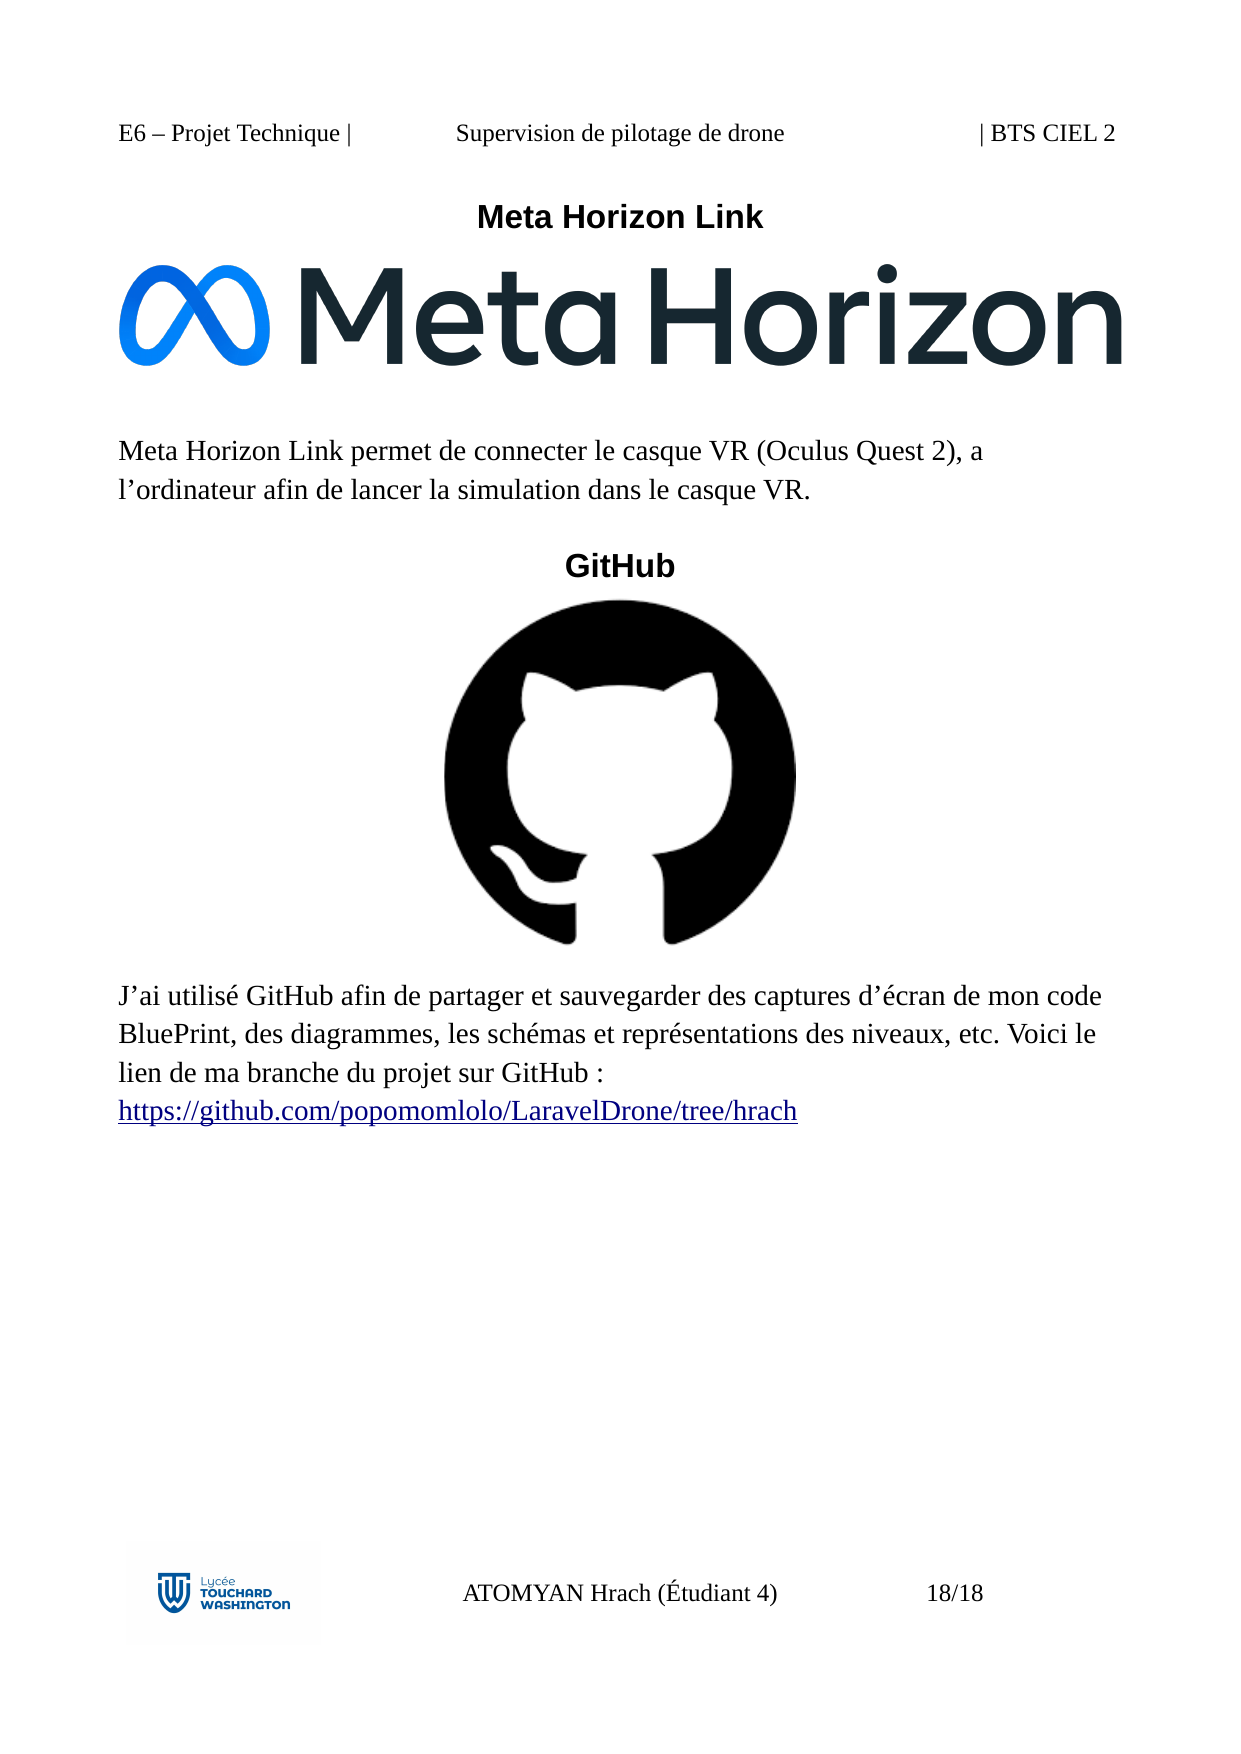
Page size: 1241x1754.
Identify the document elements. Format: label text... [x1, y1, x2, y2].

picture [118, 255, 1123, 370]
subtitle Meta Horizon Link [118, 197, 1122, 236]
picture [444, 597, 796, 949]
text J’ai utilisé GitHub afin de partager et sauvegarder des captures d’écran de mon code BluePrint, des diagrammes, les schémas et représentations des niveaux, etc. Voici le lien de ma branche du projet sur GitHub : https://github.com/popomomlolo/LaravelDrone/tree/hrach [118, 978, 1122, 1127]
text Meta Horizon Link permet de connecter le casque VR (Oculus Quest 2), a l’ordinateur afin de lancer la simulation dans le casque VR. [118, 433, 1122, 506]
picture [126, 1541, 322, 1645]
subtitle GitHub [118, 546, 1122, 584]
